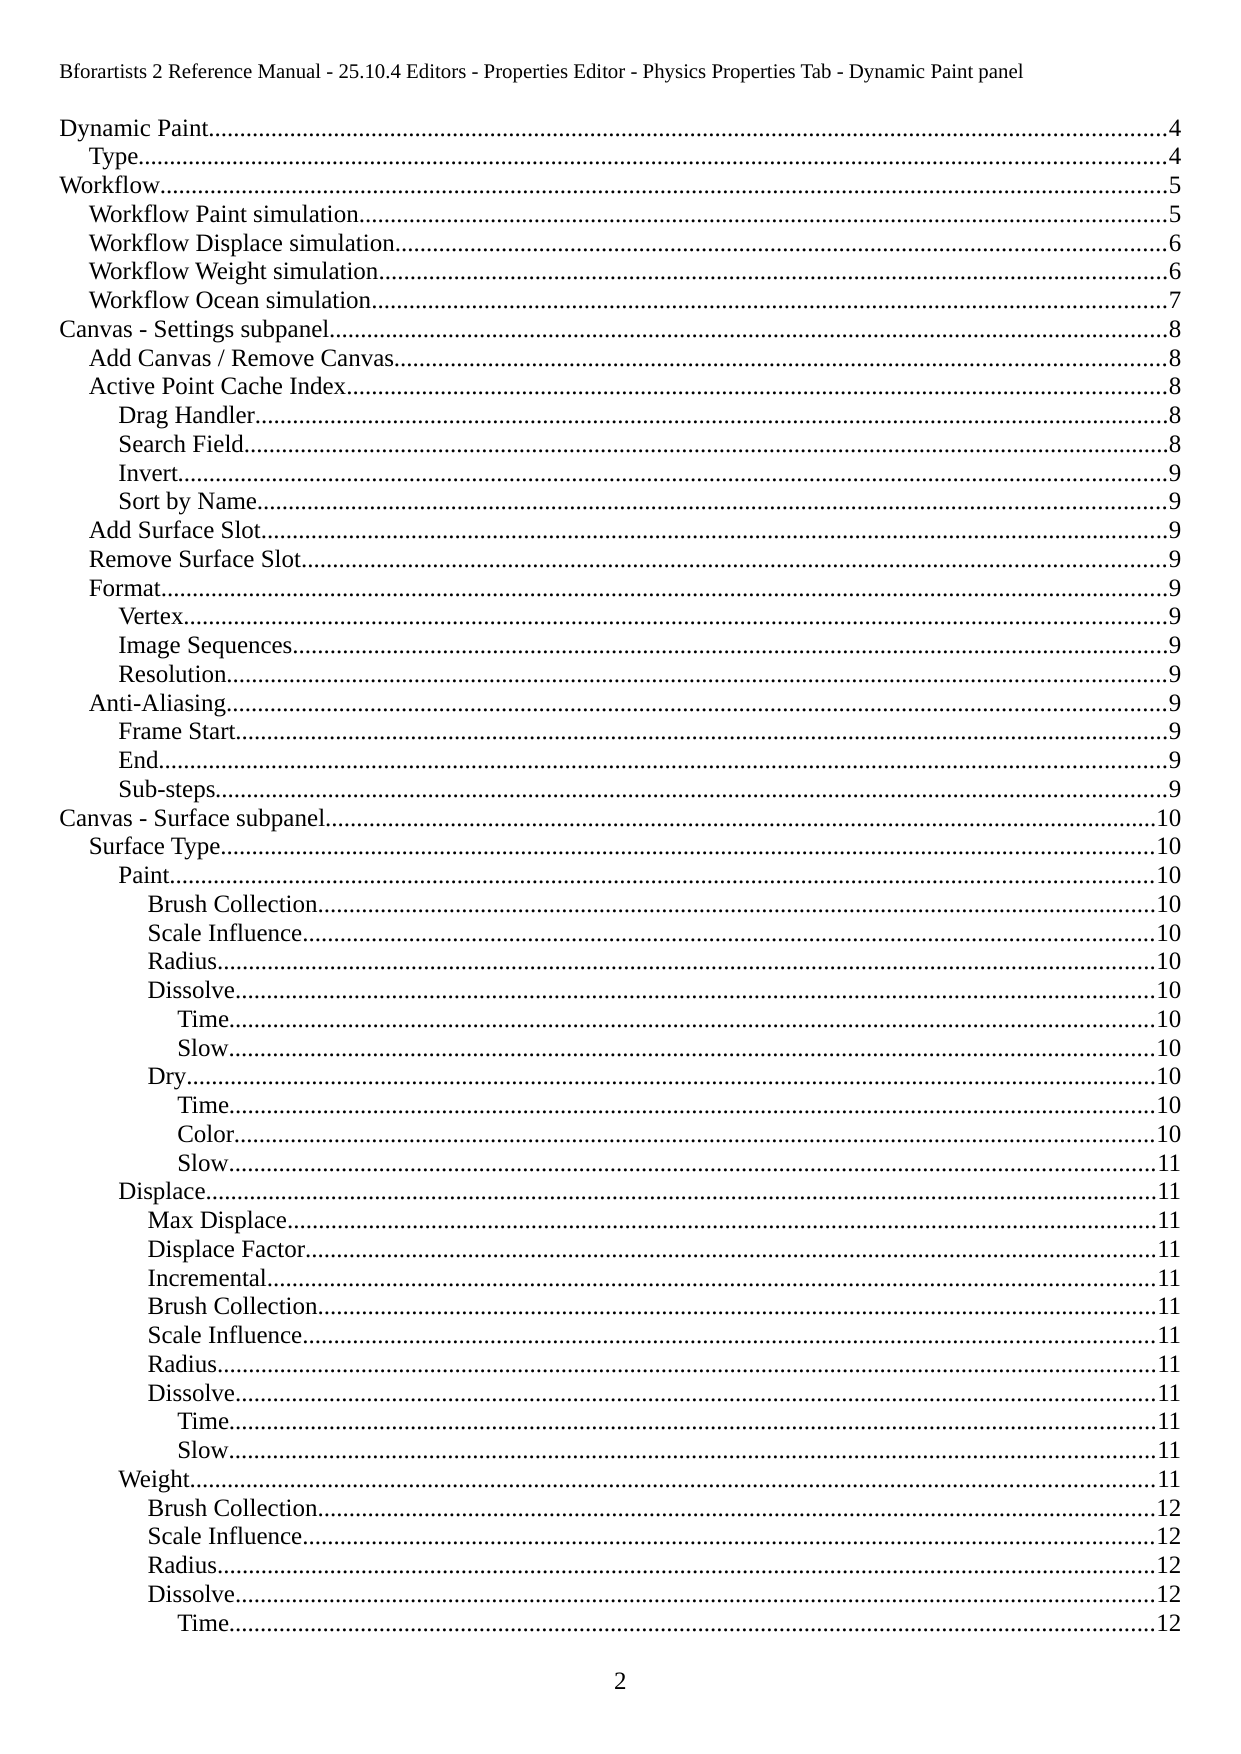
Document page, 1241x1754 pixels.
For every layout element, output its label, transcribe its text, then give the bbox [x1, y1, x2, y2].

text Brush Collection 12 [147, 1493, 1181, 1521]
text End 9 [118, 745, 1181, 774]
text Brush Collection 10 [147, 889, 1181, 918]
text Resolution 9 [118, 659, 1181, 688]
text Slow 11 [177, 1148, 1181, 1176]
text Remove Surface Slot 9 [88, 544, 1181, 573]
text Canvas - Settings subpanel 8 [59, 314, 1181, 343]
text Image Sequences 9 [118, 630, 1181, 659]
text Brush Collection 11 [147, 1291, 1181, 1320]
text Sub-steps 9 [118, 774, 1181, 803]
text Scale Influence 10 [147, 918, 1181, 946]
text Invert 9 [118, 458, 1181, 486]
text Max Displace 11 [147, 1205, 1181, 1234]
text Scale Influence 11 [147, 1320, 1181, 1349]
text Time 11 [177, 1406, 1181, 1435]
text Slow 11 [177, 1435, 1181, 1464]
text Displace Factor 11 [147, 1234, 1181, 1263]
text Paint 10 [118, 860, 1181, 889]
text Time 12 [177, 1608, 1181, 1636]
text Format 9 [88, 573, 1181, 601]
text Slow 10 [177, 1033, 1181, 1061]
text Weight 11 [118, 1464, 1181, 1493]
text Radius 10 [147, 946, 1181, 975]
text Dissolve 10 [147, 975, 1181, 1004]
text Scale Influence 12 [147, 1521, 1181, 1550]
text Vertex 9 [118, 601, 1181, 630]
text Search Field 8 [118, 429, 1181, 458]
text Drag Handler 8 [118, 400, 1181, 429]
text Frame Start 9 [118, 716, 1181, 745]
text Workflow Weight simulation 6 [88, 256, 1181, 285]
text Time 10 [177, 1090, 1181, 1119]
text Anti-Aliasing 9 [88, 688, 1181, 716]
text Add Surface Slot 9 [88, 515, 1181, 544]
text Radius 11 [147, 1349, 1181, 1378]
text Workflow Displace simulation 6 [88, 228, 1181, 256]
text Add Canvas / Remove Canvas 8 [88, 343, 1181, 371]
text Dynamic Paint 4 [59, 113, 1181, 141]
text Workflow 5 [59, 170, 1181, 199]
text Time 10 [177, 1004, 1181, 1033]
text Workflow Paint simulation 5 [88, 199, 1181, 228]
text Active Point Cache Index 8 [88, 371, 1181, 400]
text Sort by Name 9 [118, 486, 1181, 515]
text Type 4 [88, 141, 1181, 170]
text Surface Type 10 [88, 831, 1181, 860]
text Incremental 11 [147, 1263, 1181, 1291]
text Canvas - Surface subpanel 10 [59, 803, 1181, 831]
text Displace 11 [118, 1176, 1181, 1205]
text Dissolve 11 [147, 1378, 1181, 1406]
text Dry 10 [147, 1061, 1181, 1090]
text Workflow Ocean simulation 7 [88, 285, 1181, 314]
text Dissolve 12 [147, 1579, 1181, 1608]
text Color 10 [177, 1119, 1181, 1148]
text Radius 12 [147, 1550, 1181, 1579]
